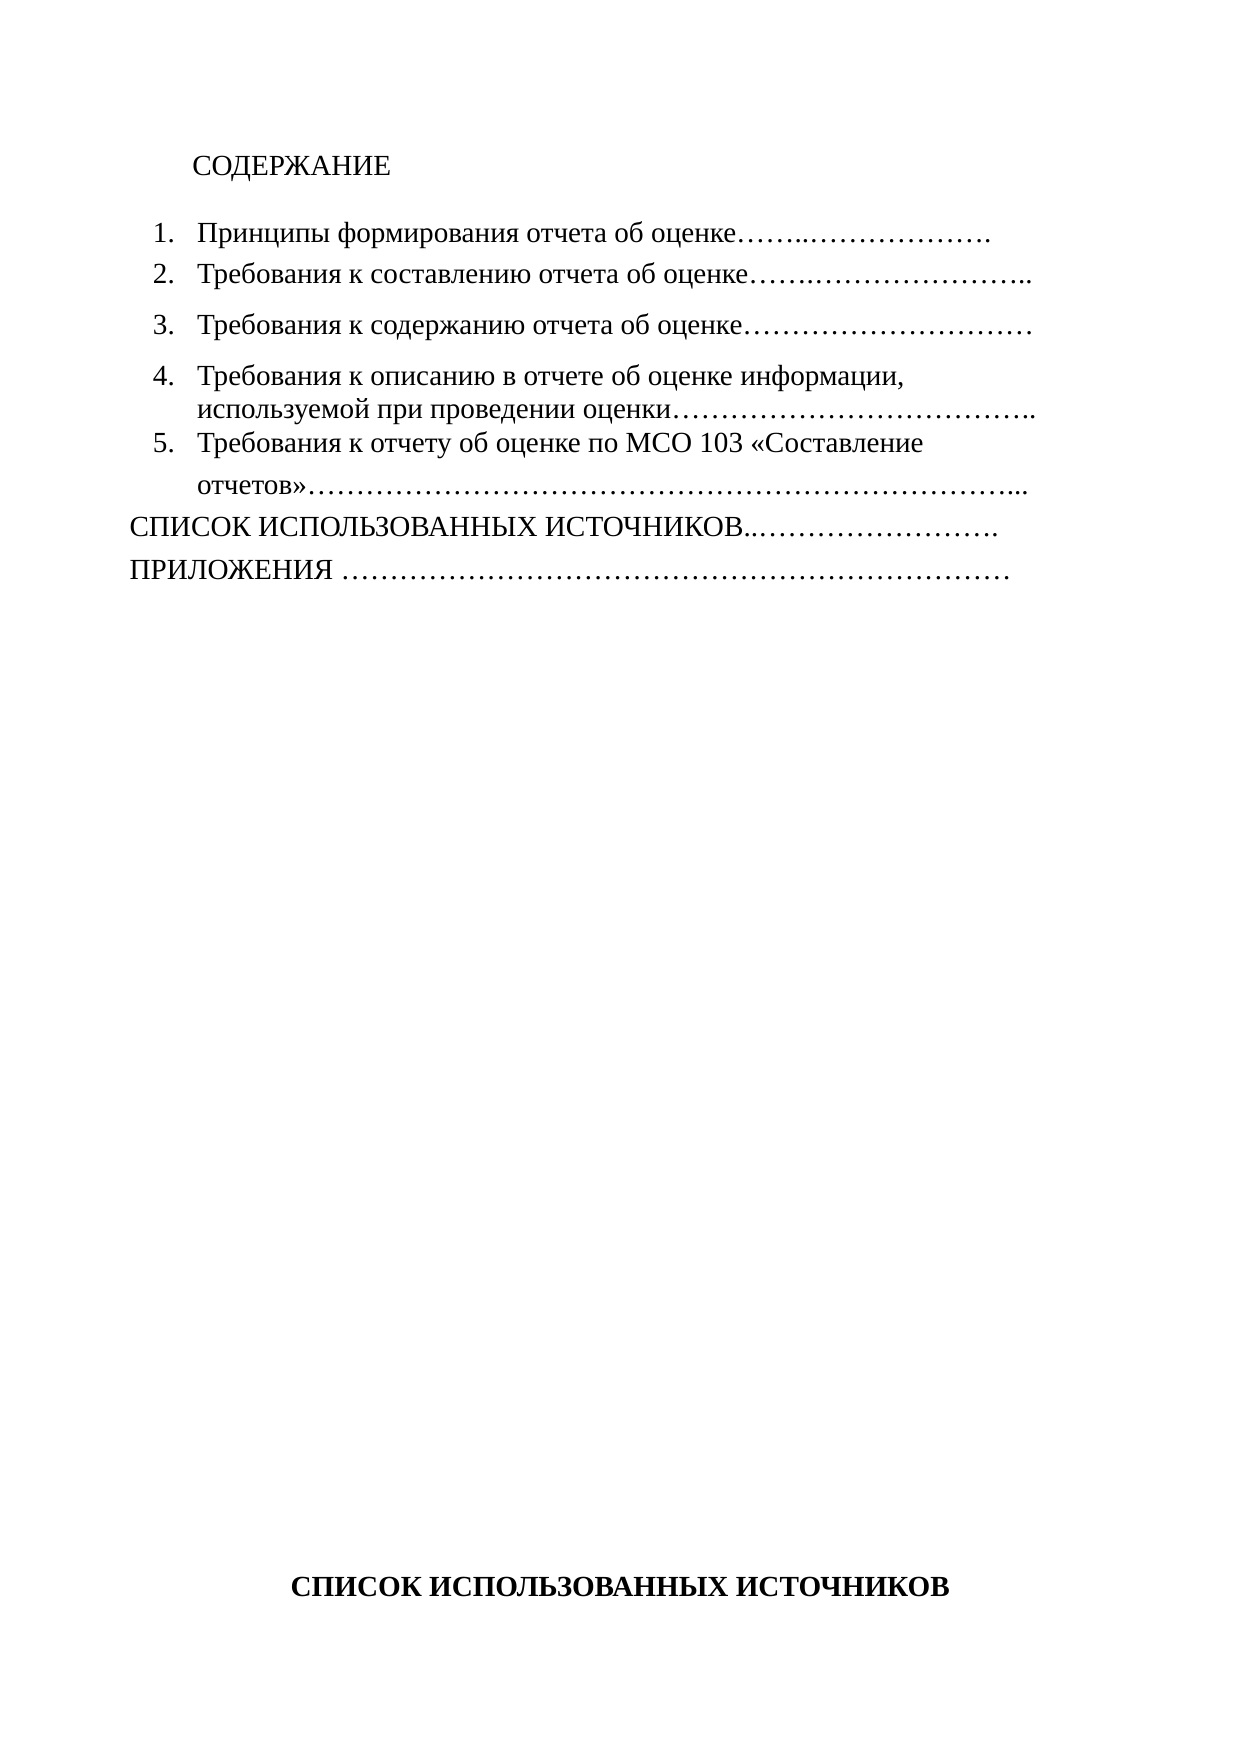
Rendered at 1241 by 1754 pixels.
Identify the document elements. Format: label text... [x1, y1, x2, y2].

table_cell [1048, 358, 1123, 425]
table_cell 4. [118, 358, 186, 425]
table_cell [1048, 552, 1123, 596]
table_cell [1048, 425, 1123, 509]
table_header 1. [118, 215, 186, 257]
table_cell 3. [118, 308, 186, 358]
text СОДЕРЖАНИЕ [118, 148, 1122, 181]
table_cell [1048, 509, 1123, 552]
table_cell 5. [118, 425, 186, 509]
table_header [1048, 215, 1123, 257]
table_cell 2. [118, 257, 186, 307]
table_cell [1048, 257, 1123, 307]
table_cell Требования к составлению отчета об оценке…….………………….. [186, 257, 1048, 307]
table_cell Список использованных источников..……………………. [118, 509, 1048, 552]
table_header Принципы формирования отчета об оценке……..………………. [186, 215, 1048, 257]
table_cell Требования к содержанию отчета об оценке………………………… [186, 308, 1048, 358]
table_cell Приложения …………………………………………………………… [118, 552, 1048, 596]
table_cell Требования к описанию в отчете об оценке информации, используемой при проведении оценки……………………………….. [186, 358, 1048, 425]
table_cell [1048, 308, 1123, 358]
table_cell Требования к отчету об оценке по МСО 103 «Составление отчетов»………………………………………………………………... [186, 425, 1048, 509]
text СПИСОК ИСПОЛЬЗОВАННЫХ ИСТОЧНИКОВ [118, 1569, 1122, 1602]
